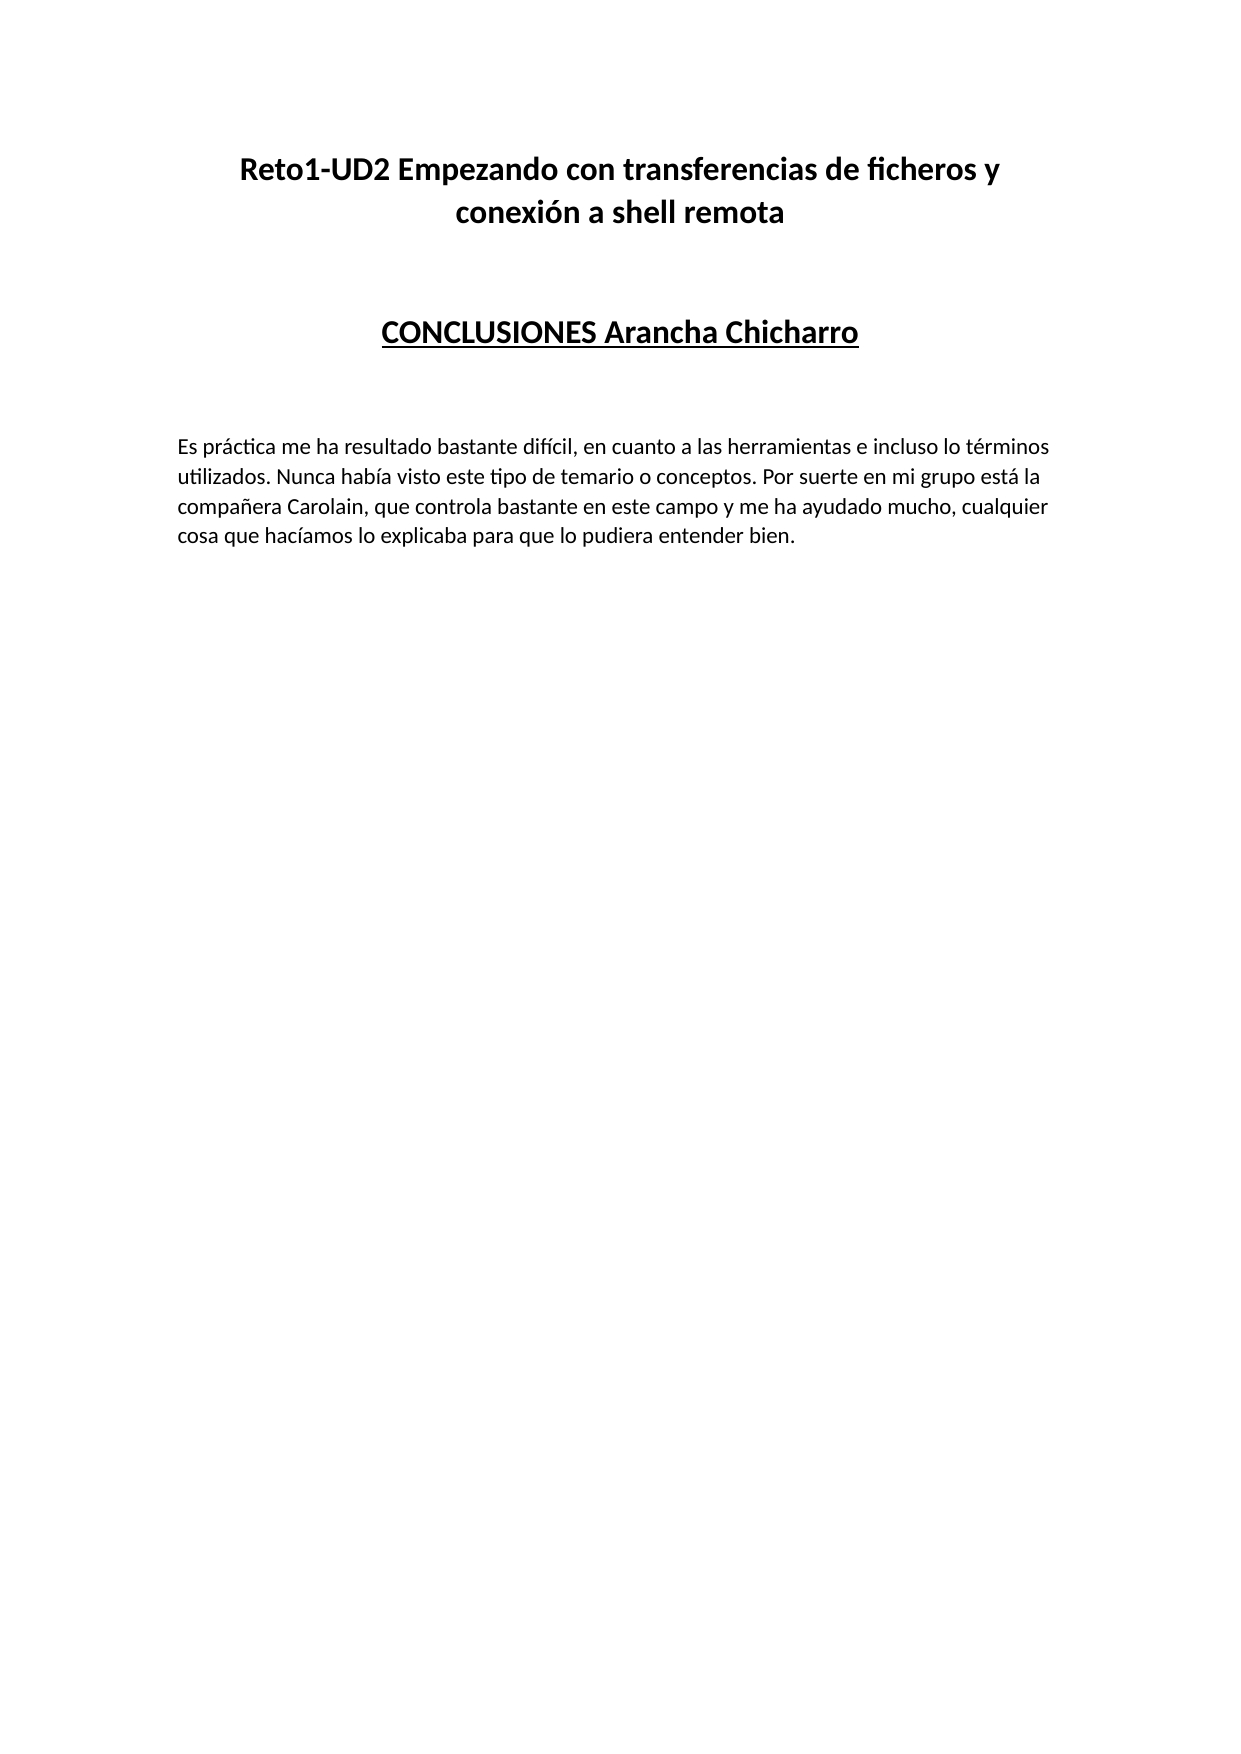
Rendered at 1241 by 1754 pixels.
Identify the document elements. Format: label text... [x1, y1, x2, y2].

text Reto1-UD2 Empezando con transferencias de ficheros y conexión a shell remota [177, 148, 1063, 232]
text CONCLUSIONES Arancha Chicharro [177, 312, 1063, 352]
text Es práctica me ha resultado bastante difícil, en cuanto a las herramientas e incluso lo términos utilizados. Nunca había visto este tipo de temario o conceptos. Por suerte en mi grupo está la compañera Carolain, que controla bastante en este campo y me ha ayudado mucho, cualquier cosa que hacíamos lo explicaba para que lo pudiera entender bien. [177, 432, 1063, 579]
